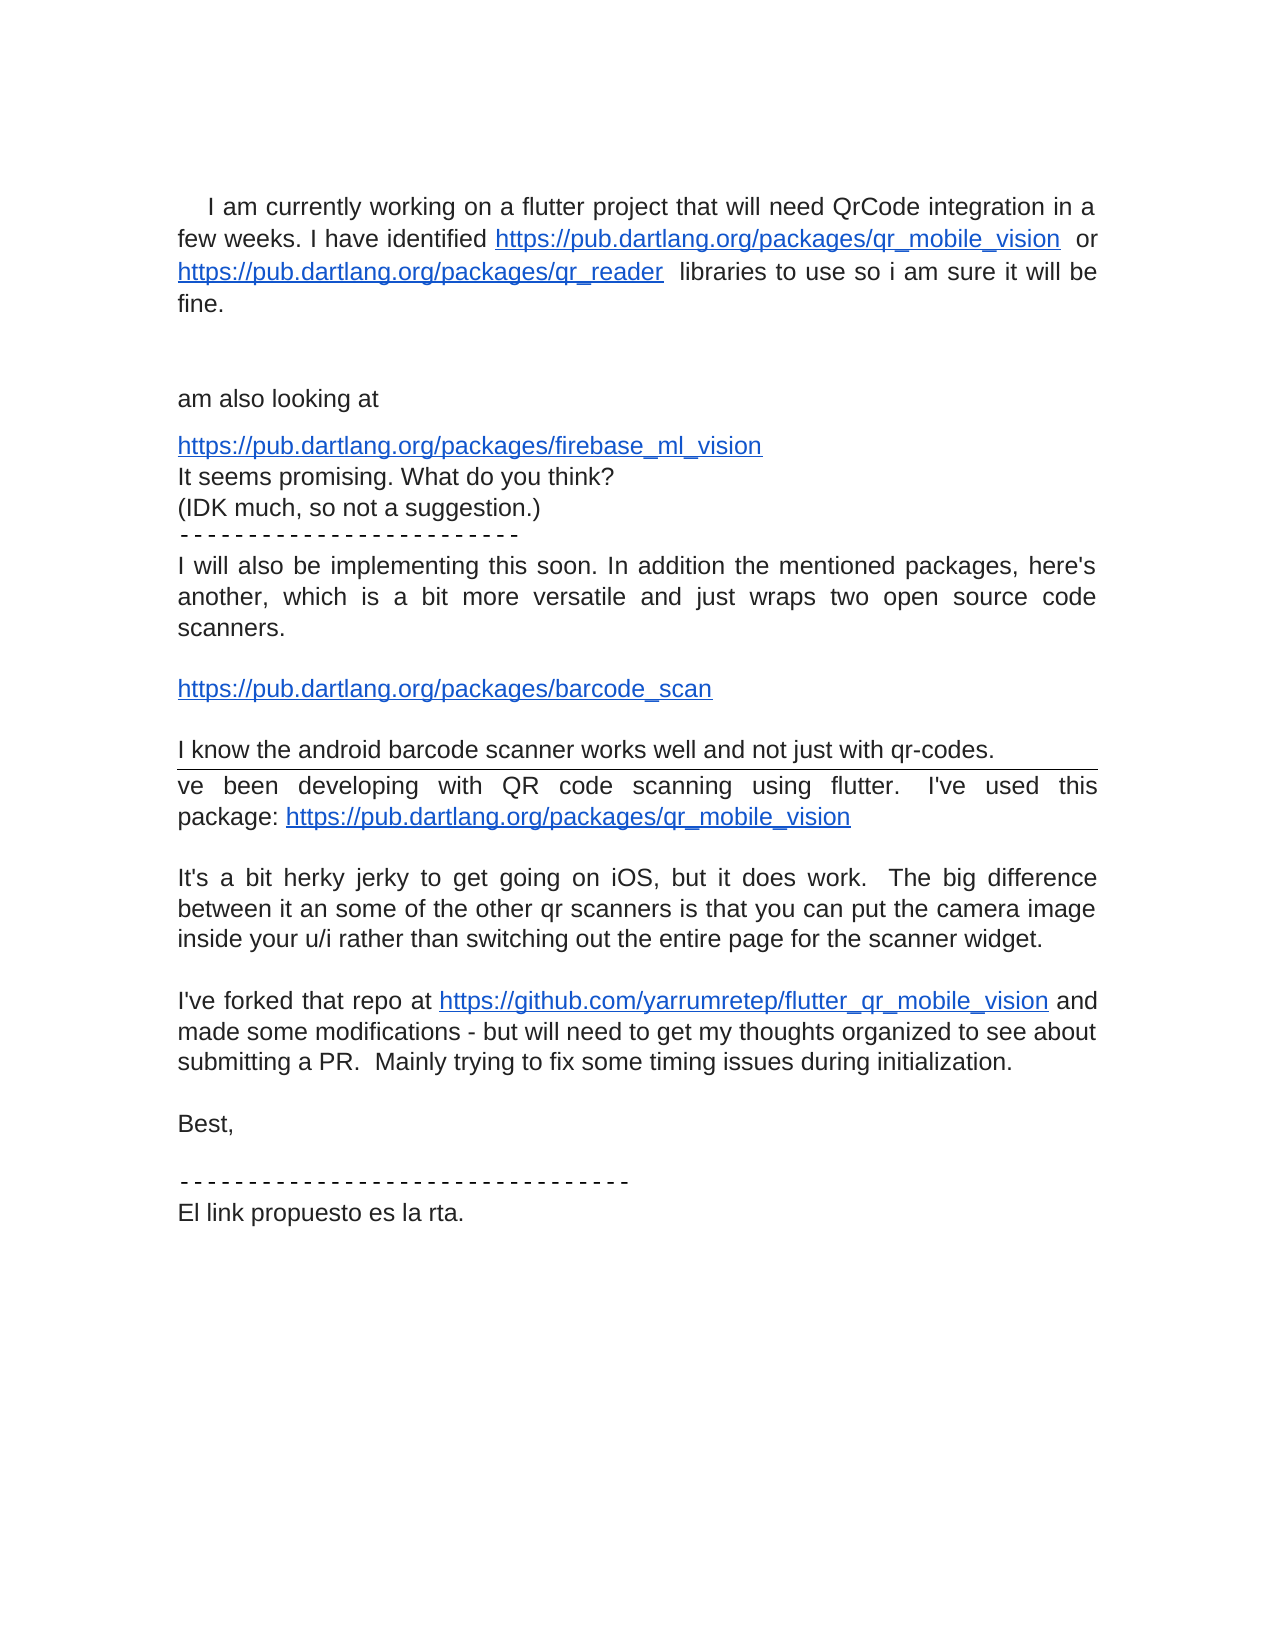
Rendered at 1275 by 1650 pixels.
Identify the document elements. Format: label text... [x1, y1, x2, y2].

text ------------------------- I will also be implementing this soon. In addition the mentioned packages, here's another, which is a bit more versatile and just wraps two open source code scanners. [177, 523, 1098, 641]
text am also looking at [177, 384, 1098, 412]
text I am currently working on a flutter project that will need QrCode integration in a few weeks. I have identified https://pub.dartlang.org/packages/qr_mobile_vision or https://pub.dartlang.org/packages/qr_reader libraries to use so i am sure it will be fine. [177, 192, 1098, 318]
text It's a bit herky jerky to get going on iOS, but it does work. The big difference between it an some of the other qr scanners is that you can put the camera image inside your u/i rather than switching out the entire page for the scanner widget. [177, 863, 1098, 953]
text It seems promising. What do you think? [177, 462, 1098, 491]
text --------------------------------- [177, 1170, 1098, 1196]
text Best, [177, 1109, 1098, 1137]
text El link propuesto es la rta. [177, 1198, 1098, 1228]
text https://pub.dartlang.org/packages/barcode_scan [177, 674, 1098, 703]
text ve been developing with QR code scanning using flutter. I've used this package: https://pub.dartlang.org/packages/qr_mobile_vision [177, 771, 1098, 830]
text I know the android barcode scanner works well and not just with qr-codes. [177, 736, 1098, 769]
text (IDK much, so not a suggestion.) [177, 492, 1098, 521]
text https://pub.dartlang.org/packages/firebase_ml_vision [177, 431, 1098, 460]
text I've forked that repo at https://github.com/yarrumretep/flutter_qr_mobile_vision and made some modifications - but will need to get my thoughts organized to see about submitting a PR. Mainly trying to fix some timing issues during initialization. [177, 986, 1098, 1076]
